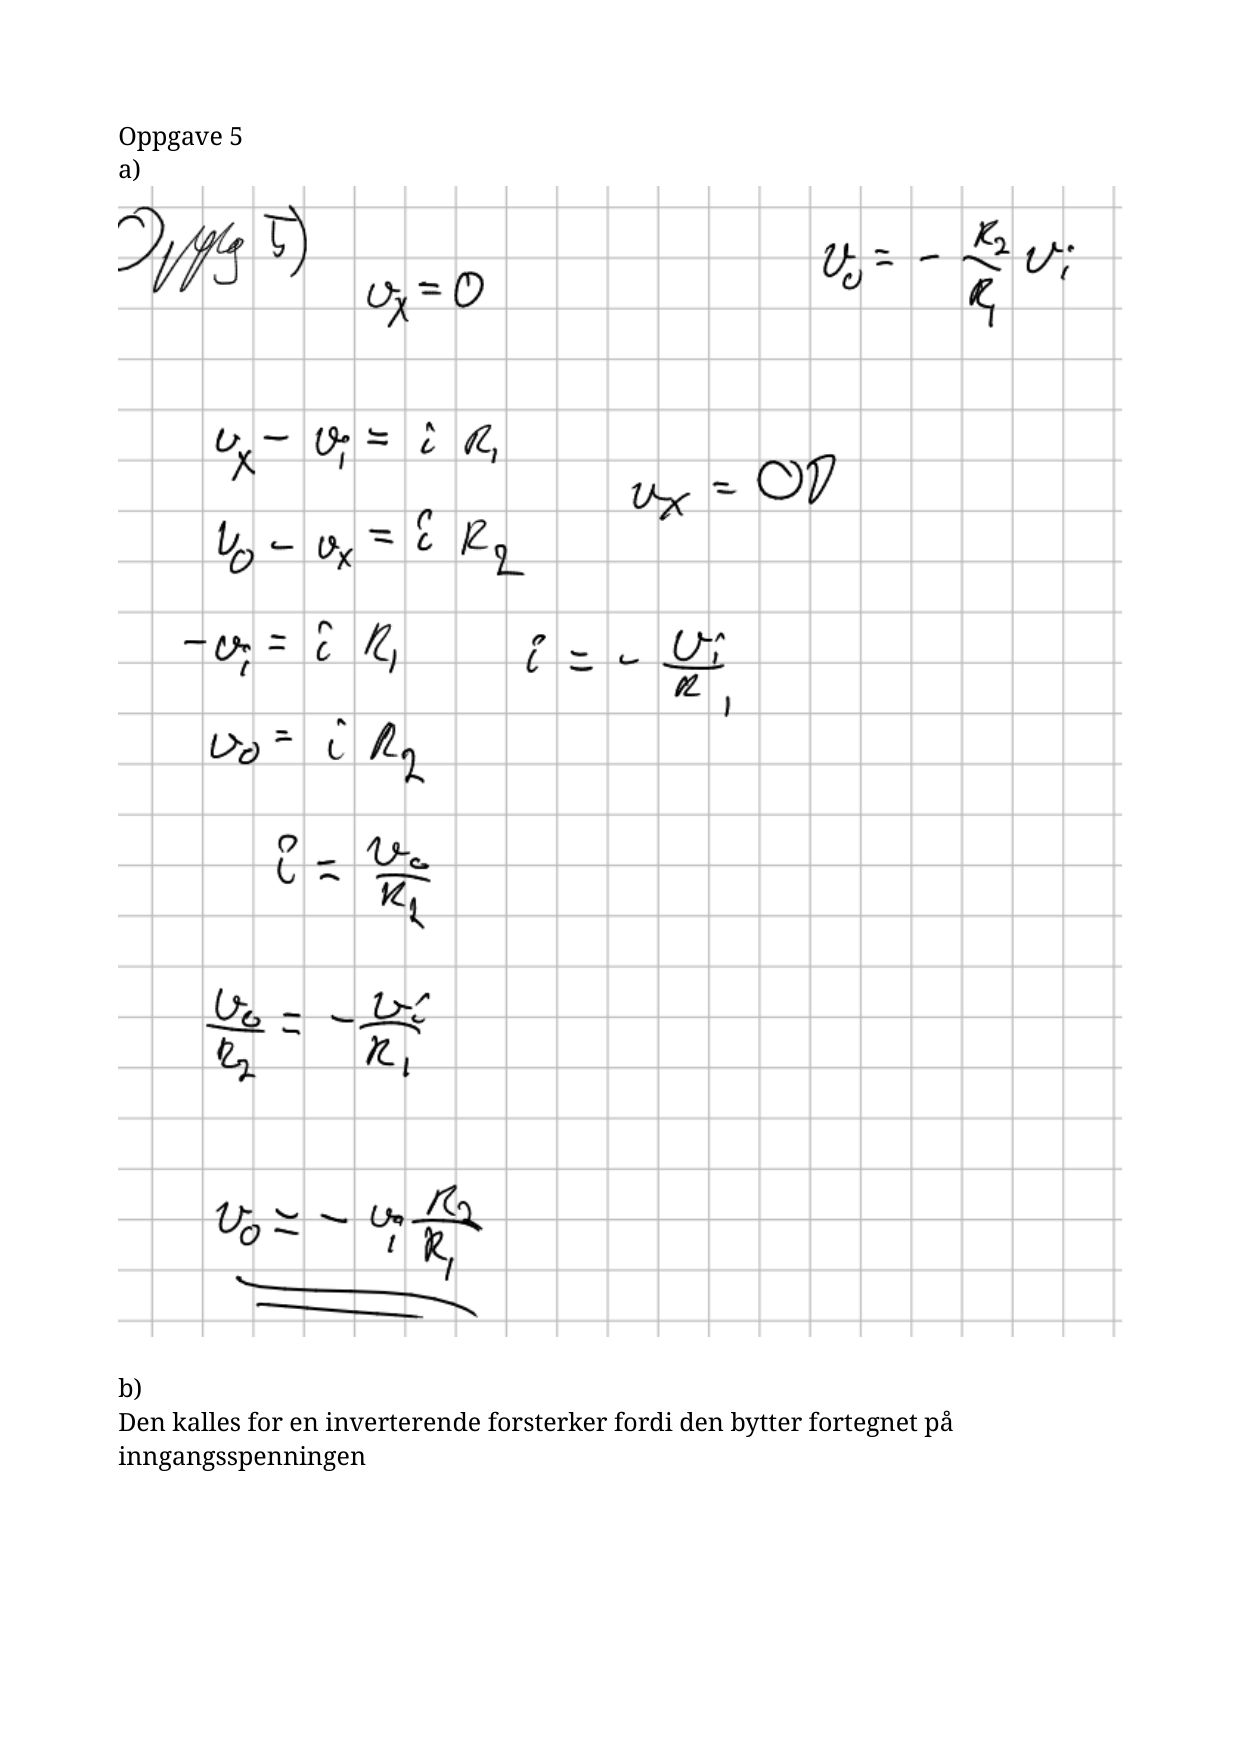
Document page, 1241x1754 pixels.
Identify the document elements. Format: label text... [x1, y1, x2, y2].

text a) [118, 152, 1122, 186]
text Oppgave 5 [118, 118, 1122, 152]
text Den kalles for en inverterende forsterker fordi den bytter fortegnet på inngangsspenningen [118, 1404, 1122, 1472]
picture [118, 186, 1123, 1337]
text b) [118, 1370, 1122, 1404]
